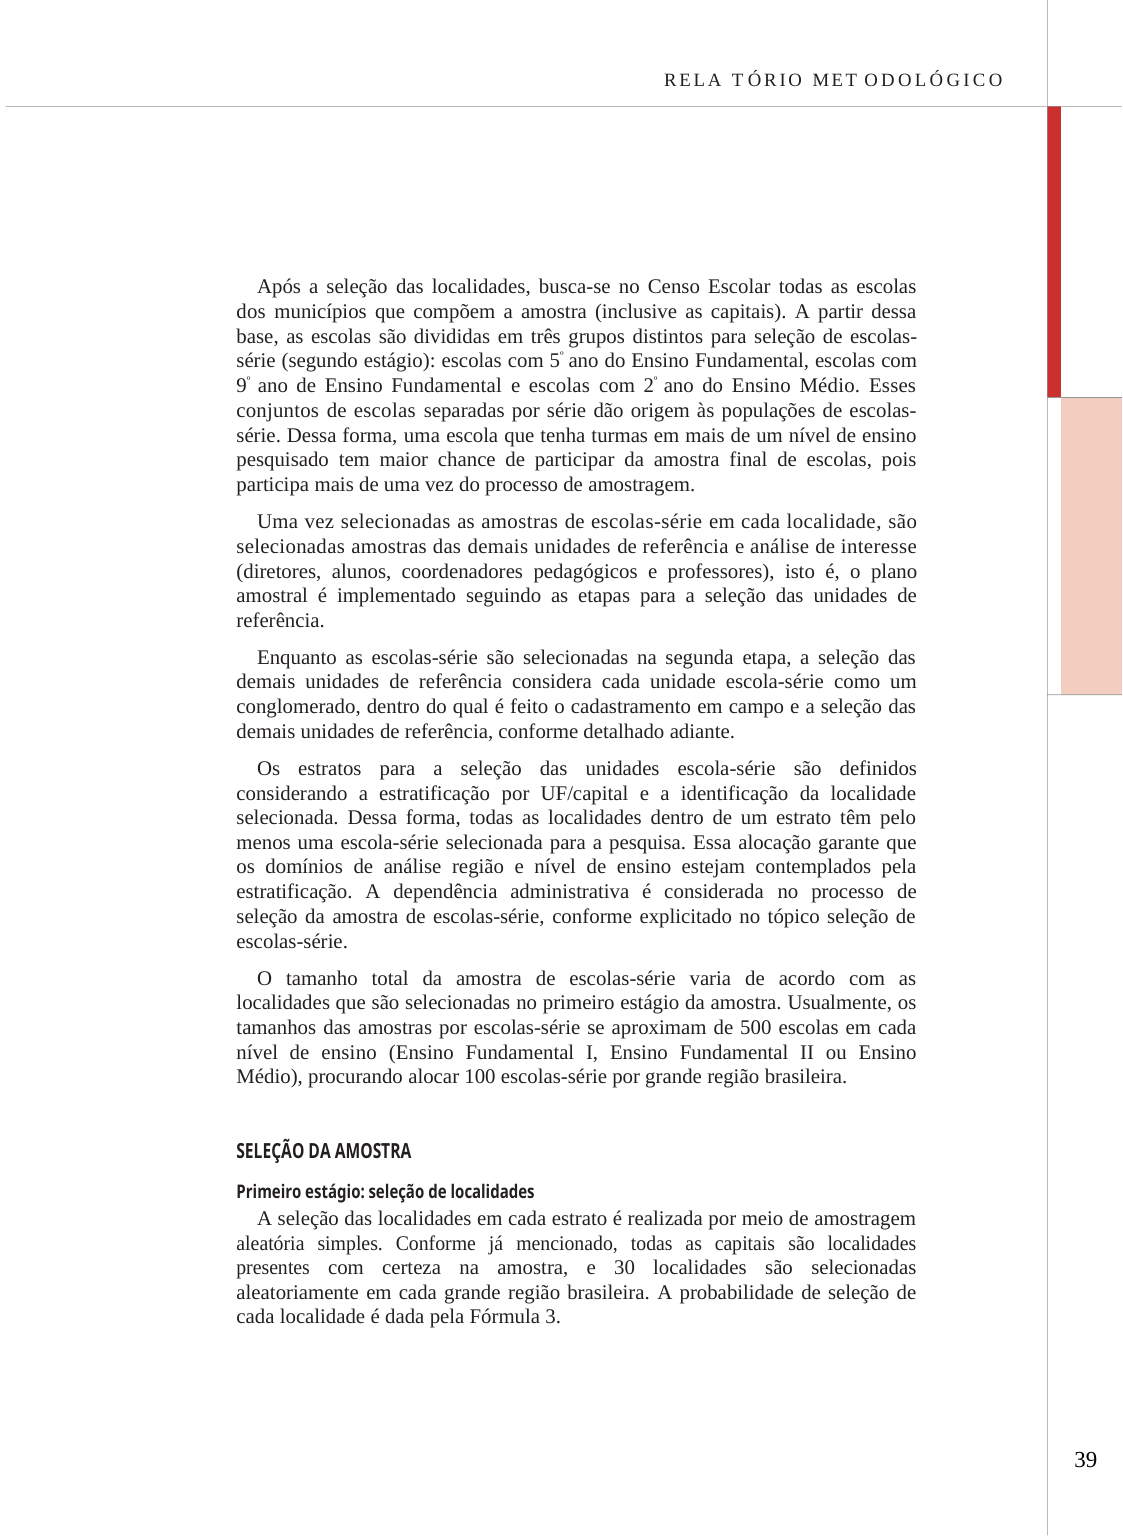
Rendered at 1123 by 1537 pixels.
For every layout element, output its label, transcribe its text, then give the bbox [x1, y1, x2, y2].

text A seleção das localidades em cada estrato é realizada por meio de amostragem aleatória simples. Conforme já mencionado, todas as capitais são localidades presentes com certeza na amostra, e 30 localidades são selecionadas aleatoriamente em cada grande região brasileira. A probabilidade de seleção de cada localidade é dada pela Fórmula 3. [236, 1206, 917, 1328]
text Após a seleção das localidades, busca-se no Censo Escolar todas as escolas dos municípios que compõem a amostra (inclusive as capitais). A partir dessa base, as escolas são divididas em três grupos distintos para seleção de escolas-série (segundo estágio): escolas com 5º ano do Ensino Fundamental, escolas com 9º ano de Ensino Fundamental e escolas com 2º ano do Ensino Médio. Esses conjuntos de escolas separadas por série dão origem às populações de escolas-série. Dessa forma, uma escola que tenha turmas em mais de um nível de ensino pesquisado tem maior chance de participar da amostra final de escolas, pois participa mais de uma vez do processo de amostragem. [236, 274, 917, 496]
text Primeiro estágio: seleção de localidades [236, 1179, 1047, 1204]
subtitle [1048, 1137, 1104, 1165]
text O tamanho total da amostra de escolas-série varia de acordo com as localidades que são selecionadas no primeiro estágio da amostra. Usualmente, os tamanhos das amostras por escolas-série se aproximam de 500 escolas em cada nível de ensino (Ensino Fundamental I, Ensino Fundamental II ou Ensino Médio), procurando alocar 100 escolas-série por grande região brasileira. [236, 966, 917, 1088]
text Enquanto as escolas-série são selecionadas na segunda etapa, a seleção das demais unidades de referência considera cada unidade escola-série como um conglomerado, dentro do qual é feito o cadastramento em campo e a seleção das demais unidades de referência, conforme detalhado adiante. [236, 645, 917, 743]
text Uma vez selecionadas as amostras de escolas-série em cada localidade, são selecionadas amostras das demais unidades de referência e análise de interesse (diretores, alunos, coordenadores pedagógicos e professores), isto é, o plano amostral é implementado seguindo as etapas para a seleção das unidades de referência. [236, 509, 917, 632]
text [1048, 1179, 1104, 1204]
text Os estratos para a seleção das unidades escola-série são definidos considerando a estratificação por UF/capital e a identificação da localidade selecionada. Dessa forma, todas as localidades dentro de um estrato têm pelo menos uma escola-série selecionada para a pesquisa. Essa alocação garante que os domínios de análise região e nível de ensino estejam contemplados pela estratificação. A dependência administrativa é considerada no processo de seleção da amostra de escolas-série, conforme explicitado no tópico seleção de escolas-série. [236, 756, 917, 953]
subtitle SELEÇÃO DA AMOSTRA [236, 1137, 1047, 1165]
